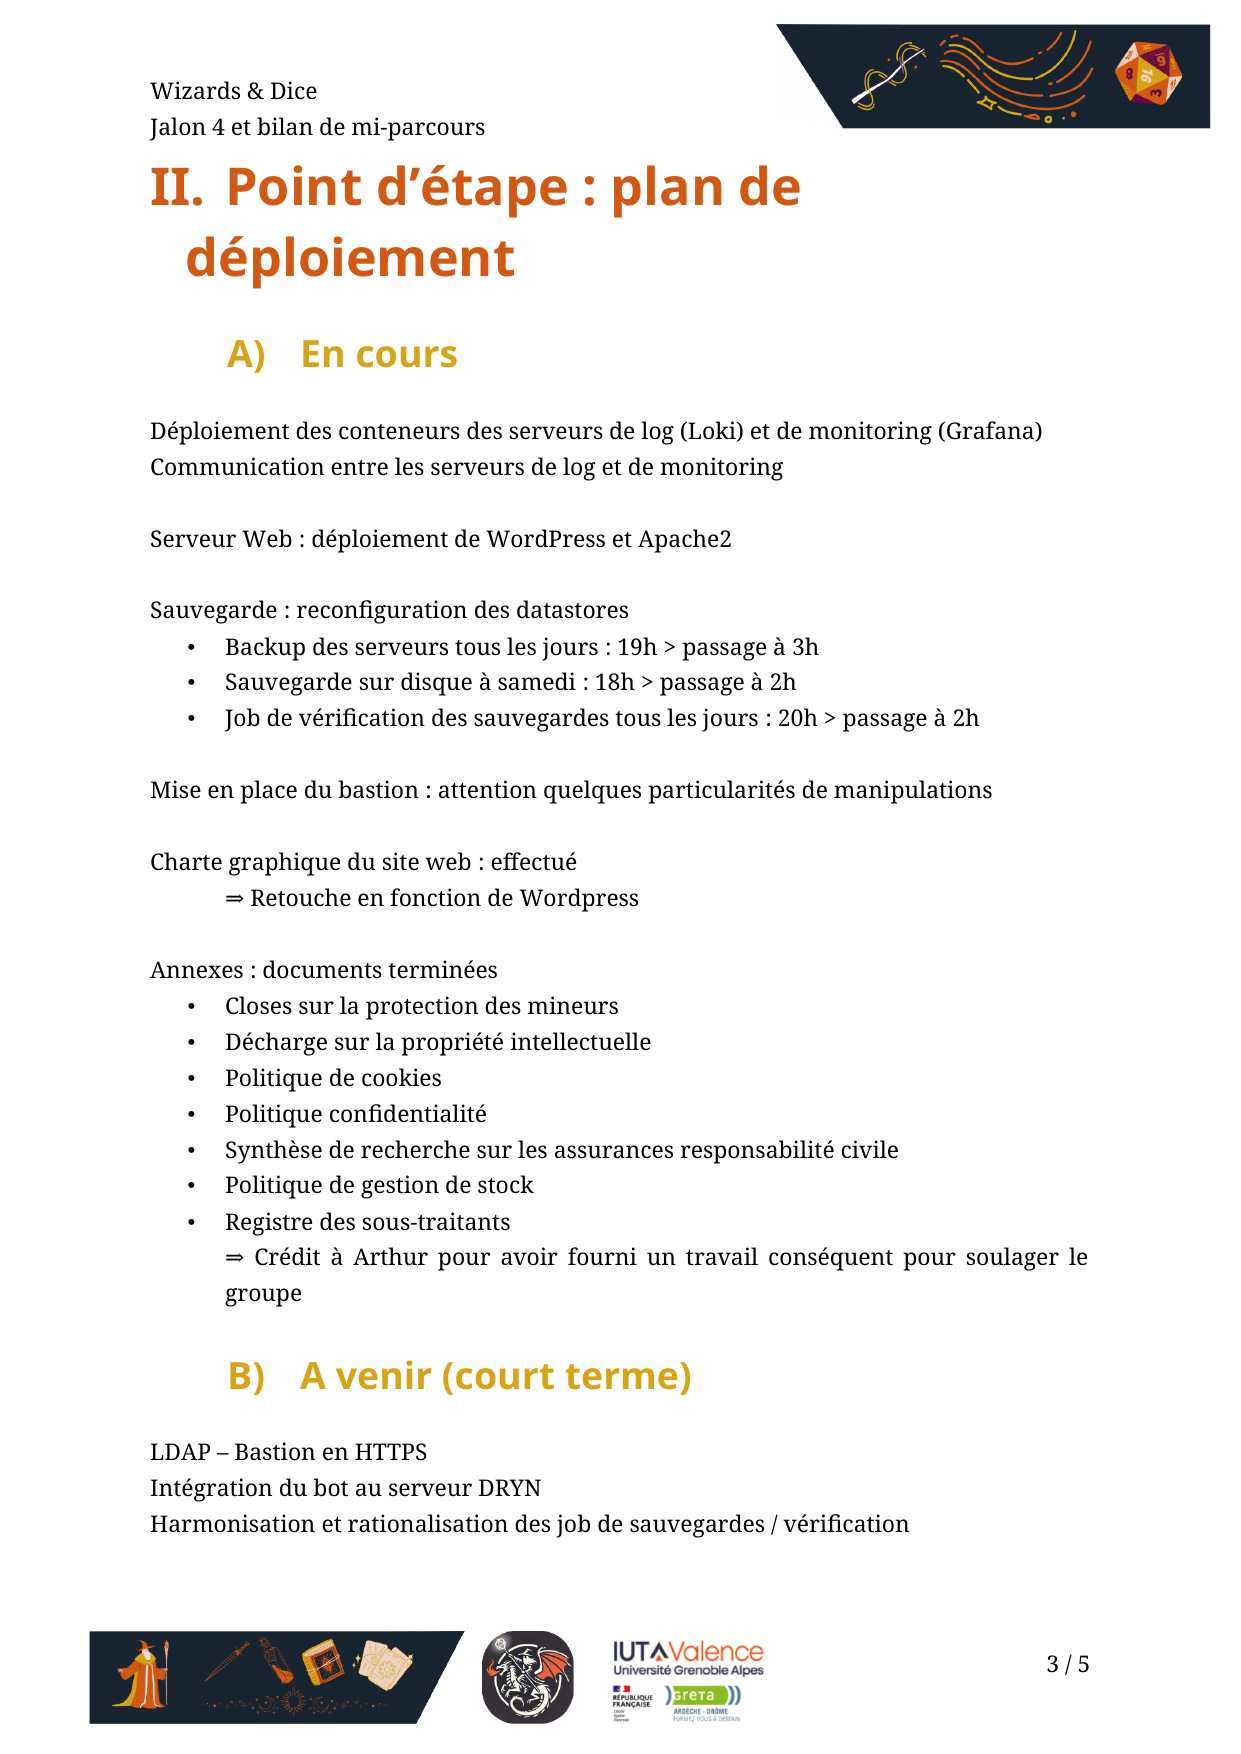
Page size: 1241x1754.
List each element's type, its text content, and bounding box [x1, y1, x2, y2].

picture [81, 1620, 788, 1733]
text Communication entre les serveurs de log et de monitoring [150, 451, 1090, 482]
text Annexes : documents terminées [150, 954, 1090, 985]
subtitle En cours [227, 328, 1090, 379]
picture [771, 21, 1218, 131]
list Job de vérification des sauvegardes tous les jours : 20h > passage à 2h [187, 702, 1090, 733]
list Politique de cookies [187, 1062, 1090, 1093]
list Sauvegarde sur disque à samedi : 18h > passage à 2h [187, 666, 1090, 698]
text Harmonisation et rationalisation des job de sauvegardes / vérification [150, 1508, 1090, 1539]
list Registre des sous-traitants [187, 1205, 1090, 1237]
text Serveur Web : déploiement de WordPress et Apache2 [150, 523, 1090, 554]
list ⇒ Crédit à Arthur pour avoir fourni un travail conséquent pour soulager le groupe [187, 1241, 1090, 1308]
list Politique confidentialité [187, 1098, 1090, 1129]
subtitle Point d’étape : plan de déploiement [150, 150, 1090, 292]
list Backup des serveurs tous les jours : 19h > passage à 3h [187, 630, 1090, 662]
text Mise en place du bastion : attention quelques particularités de manipulations [150, 774, 1090, 805]
list Synthèse de recherche sur les assurances responsabilité civile [187, 1133, 1090, 1165]
text ⇒ Retouche en fonction de Wordpress [225, 882, 1090, 913]
text Intégration du bot au serveur DRYN [150, 1472, 1090, 1503]
text Sauvegarde : reconfiguration des datastores [150, 594, 1090, 626]
list Politique de gestion de stock [187, 1169, 1090, 1201]
text Déploiement des conteneurs des serveurs de log (Loki) et de monitoring (Grafana) [150, 415, 1090, 446]
subtitle A venir (court terme) [227, 1349, 1090, 1400]
text LDAP – Bastion en HTTPS [150, 1436, 1090, 1467]
text Charte graphique du site web : effectué [150, 846, 1090, 877]
list Décharge sur la propriété intellectuelle [187, 1026, 1090, 1057]
list Closes sur la protection des mineurs [187, 990, 1090, 1021]
